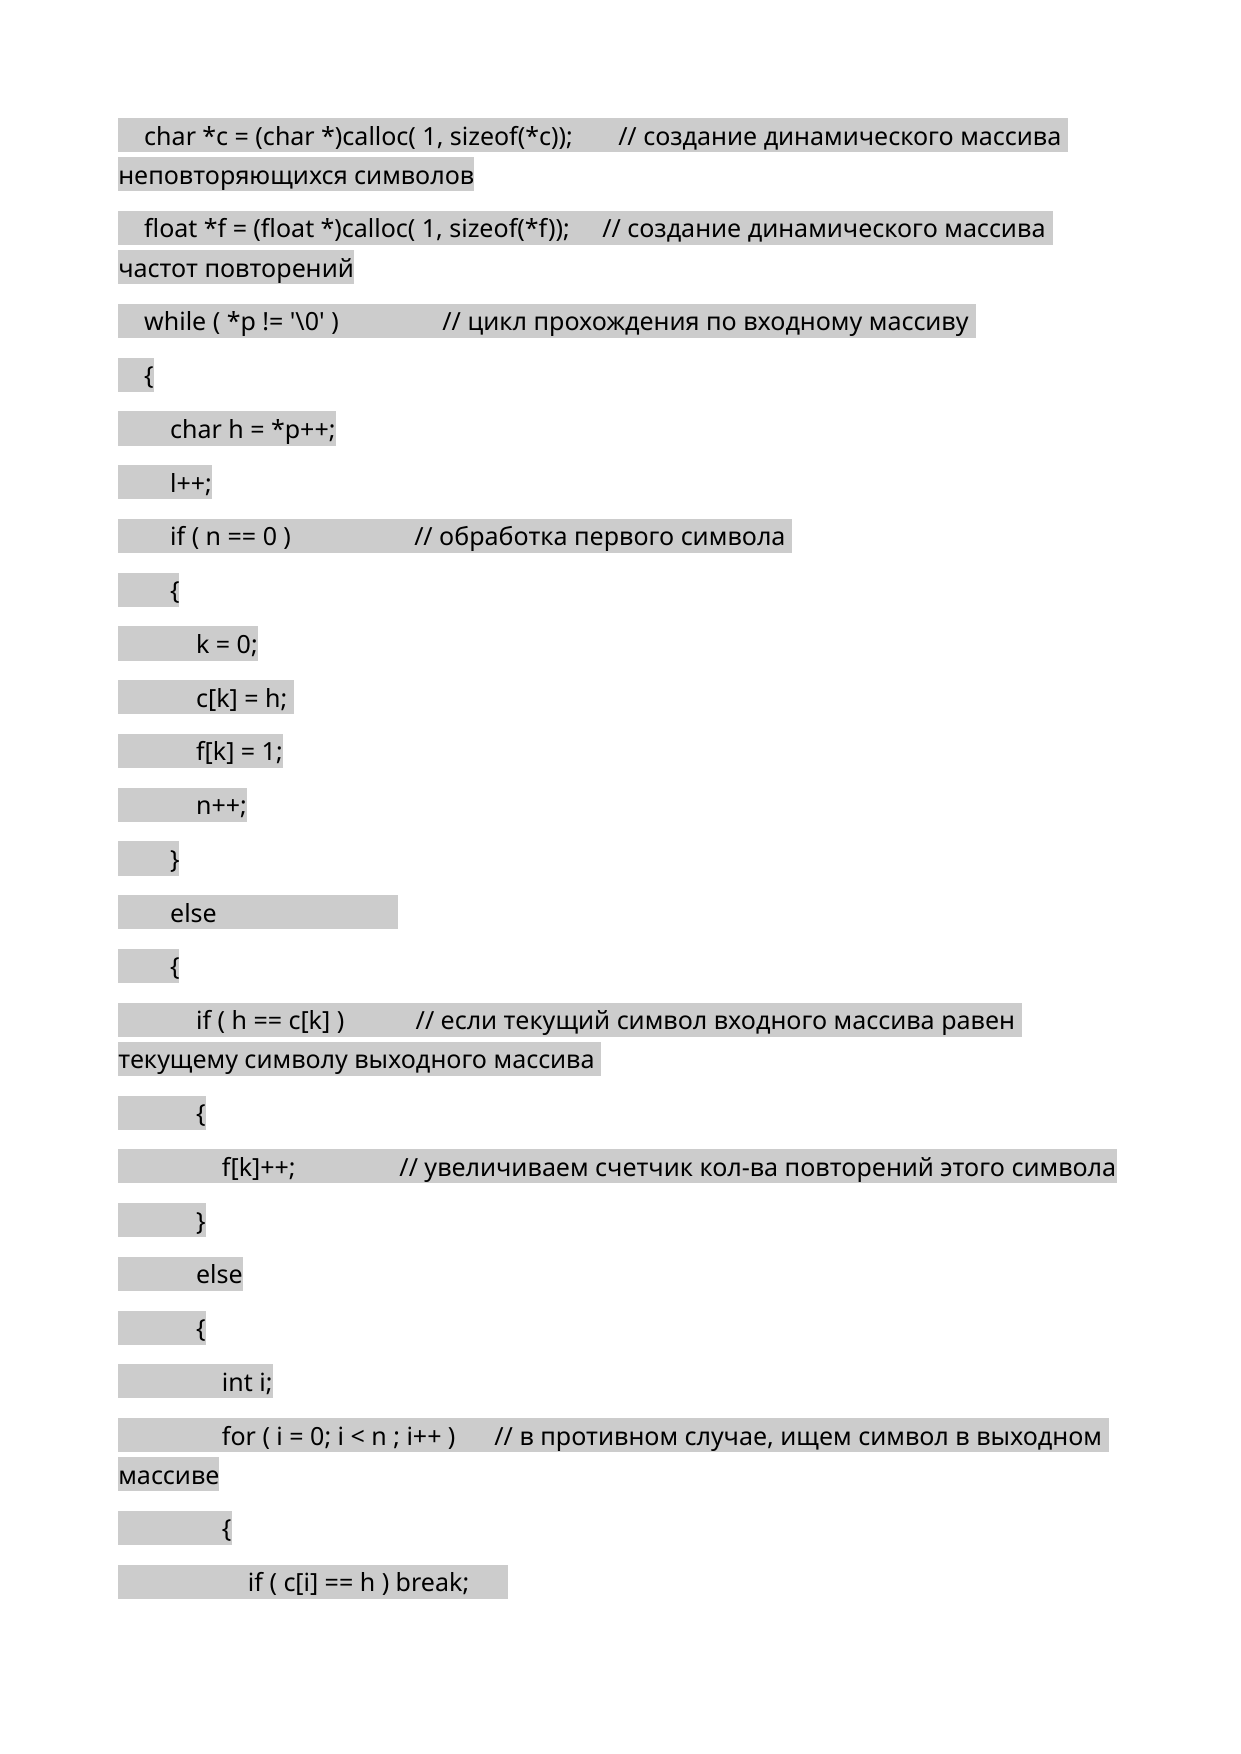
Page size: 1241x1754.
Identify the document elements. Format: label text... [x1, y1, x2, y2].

text else [118, 1257, 1122, 1291]
text f[k]++; // увеличиваем счетчик кол-ва повторений этого символа [118, 1149, 1122, 1183]
text { [118, 573, 1122, 607]
text { [118, 949, 1122, 983]
text if ( h == c[k] ) // если текущий символ входного массива равен текущему символу выходного массива [118, 1003, 1122, 1076]
text if ( c[i] == h ) break; [118, 1565, 1122, 1599]
text for ( i = 0; i < n ; i++ ) // в противном случае, ищем символ в выходном массиве [118, 1418, 1122, 1491]
text l++; [118, 465, 1122, 499]
text else [118, 895, 1122, 929]
text if ( n == 0 ) // обработка первого символа [118, 519, 1122, 553]
text { [118, 358, 1122, 392]
text n++; [118, 788, 1122, 822]
text while ( *p != '\0' ) // цикл прохождения по входному массиву [118, 304, 1122, 338]
text { [118, 1511, 1122, 1545]
text float *f = (float *)calloc( 1, sizeof(*f)); // создание динамического массива частот повторений [118, 211, 1122, 284]
text char h = *p++; [118, 411, 1122, 446]
text } [118, 841, 1122, 876]
text int i; [118, 1364, 1122, 1398]
text } [118, 1203, 1122, 1237]
text k = 0; [118, 626, 1122, 661]
text c[k] = h; [118, 680, 1122, 714]
text char *c = (char *)calloc( 1, sizeof(*c)); // создание динамического массива неповторяющихся символов [118, 118, 1122, 191]
text { [118, 1096, 1122, 1130]
text { [118, 1311, 1122, 1345]
text f[k] = 1; [118, 734, 1122, 768]
